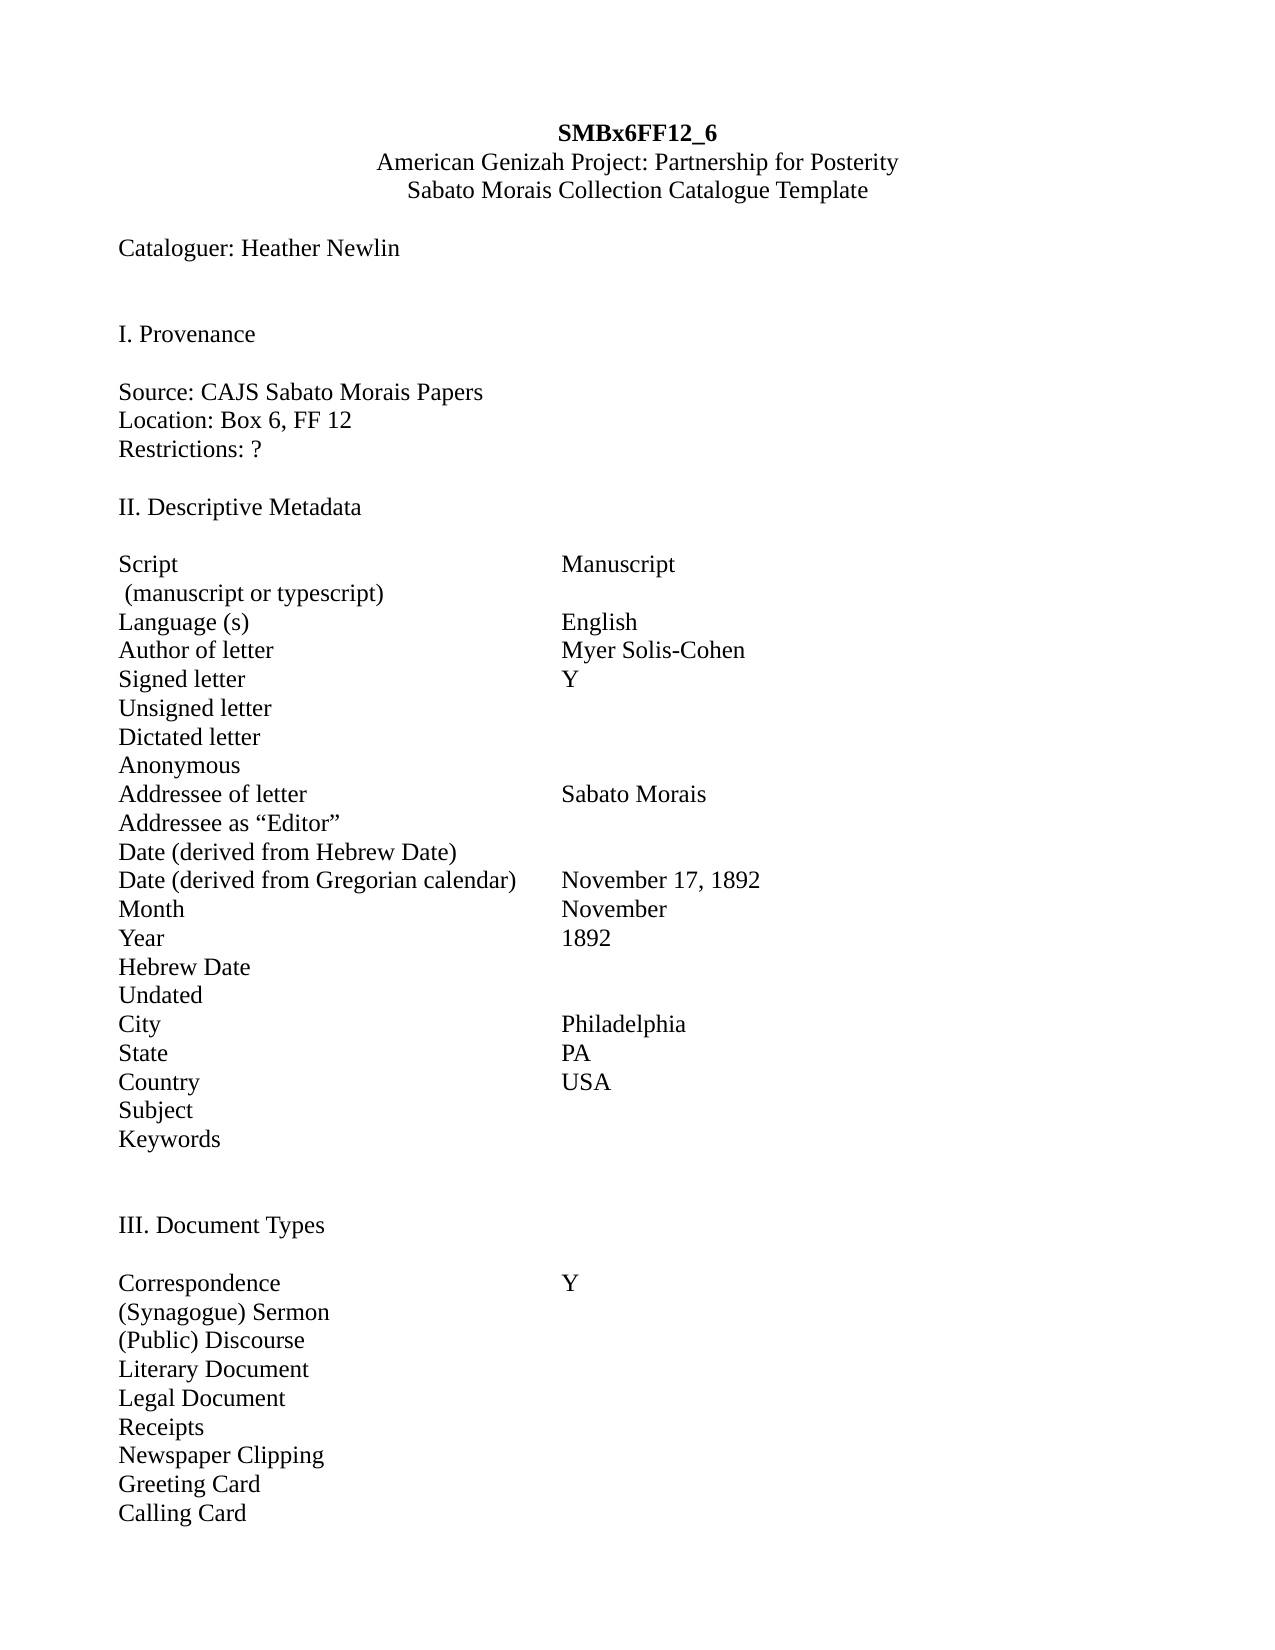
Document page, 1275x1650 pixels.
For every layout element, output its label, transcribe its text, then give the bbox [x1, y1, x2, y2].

text II. Descriptive Metadata [118, 492, 1157, 521]
text Greeting Card [118, 1469, 1157, 1498]
text Location: Box 6, FF 12 [118, 406, 1157, 434]
text Month November [118, 894, 1157, 923]
text Anonymous [118, 751, 1157, 779]
text Author of letter Myer Solis-Cohen [118, 636, 1157, 664]
text I. Provenance [118, 319, 1157, 348]
text State PA [118, 1038, 1157, 1067]
text Correspondence Y [118, 1268, 1157, 1297]
text American Genizah Project: Partnership for Posterity [118, 147, 1157, 176]
text Country USA [118, 1067, 1157, 1096]
text Hebrew Date [118, 952, 1157, 981]
text Language (s) English [118, 607, 1157, 636]
text Sabato Morais Collection Catalogue Template [118, 176, 1157, 204]
text (Public) Discourse [118, 1326, 1157, 1354]
text Calling Card [118, 1498, 1157, 1527]
text Restrictions: ? [118, 434, 1157, 463]
text Dictated letter [118, 722, 1157, 751]
text (manuscript or typescript) [118, 578, 1157, 607]
text Script Manuscript [118, 549, 1157, 578]
text Literary Document [118, 1354, 1157, 1383]
text Source: CAJS Sabato Morais Papers [118, 377, 1157, 406]
text Subject [118, 1096, 1157, 1124]
text City Philadelphia [118, 1009, 1157, 1038]
text Undated [118, 981, 1157, 1009]
text Legal Document [118, 1383, 1157, 1412]
text Date (derived from Gregorian calendar) November 17, 1892 [118, 866, 1157, 894]
text Cataloguer: Heather Newlin [118, 233, 1157, 262]
text Unsigned letter [118, 693, 1157, 722]
text Keywords [118, 1124, 1157, 1153]
text Signed letter Y [118, 664, 1157, 693]
text Receipts [118, 1412, 1157, 1441]
text III. Document Types [118, 1211, 1157, 1239]
text (Synagogue) Sermon [118, 1297, 1157, 1326]
text Year 1892 [118, 923, 1157, 952]
text Newspaper Clipping [118, 1441, 1157, 1469]
text Date (derived from Hebrew Date) [118, 837, 1157, 866]
text SMBx6FF12_6 [118, 118, 1157, 147]
text Addressee of letter Sabato Morais [118, 779, 1157, 808]
text Addressee as “Editor” [118, 808, 1157, 837]
